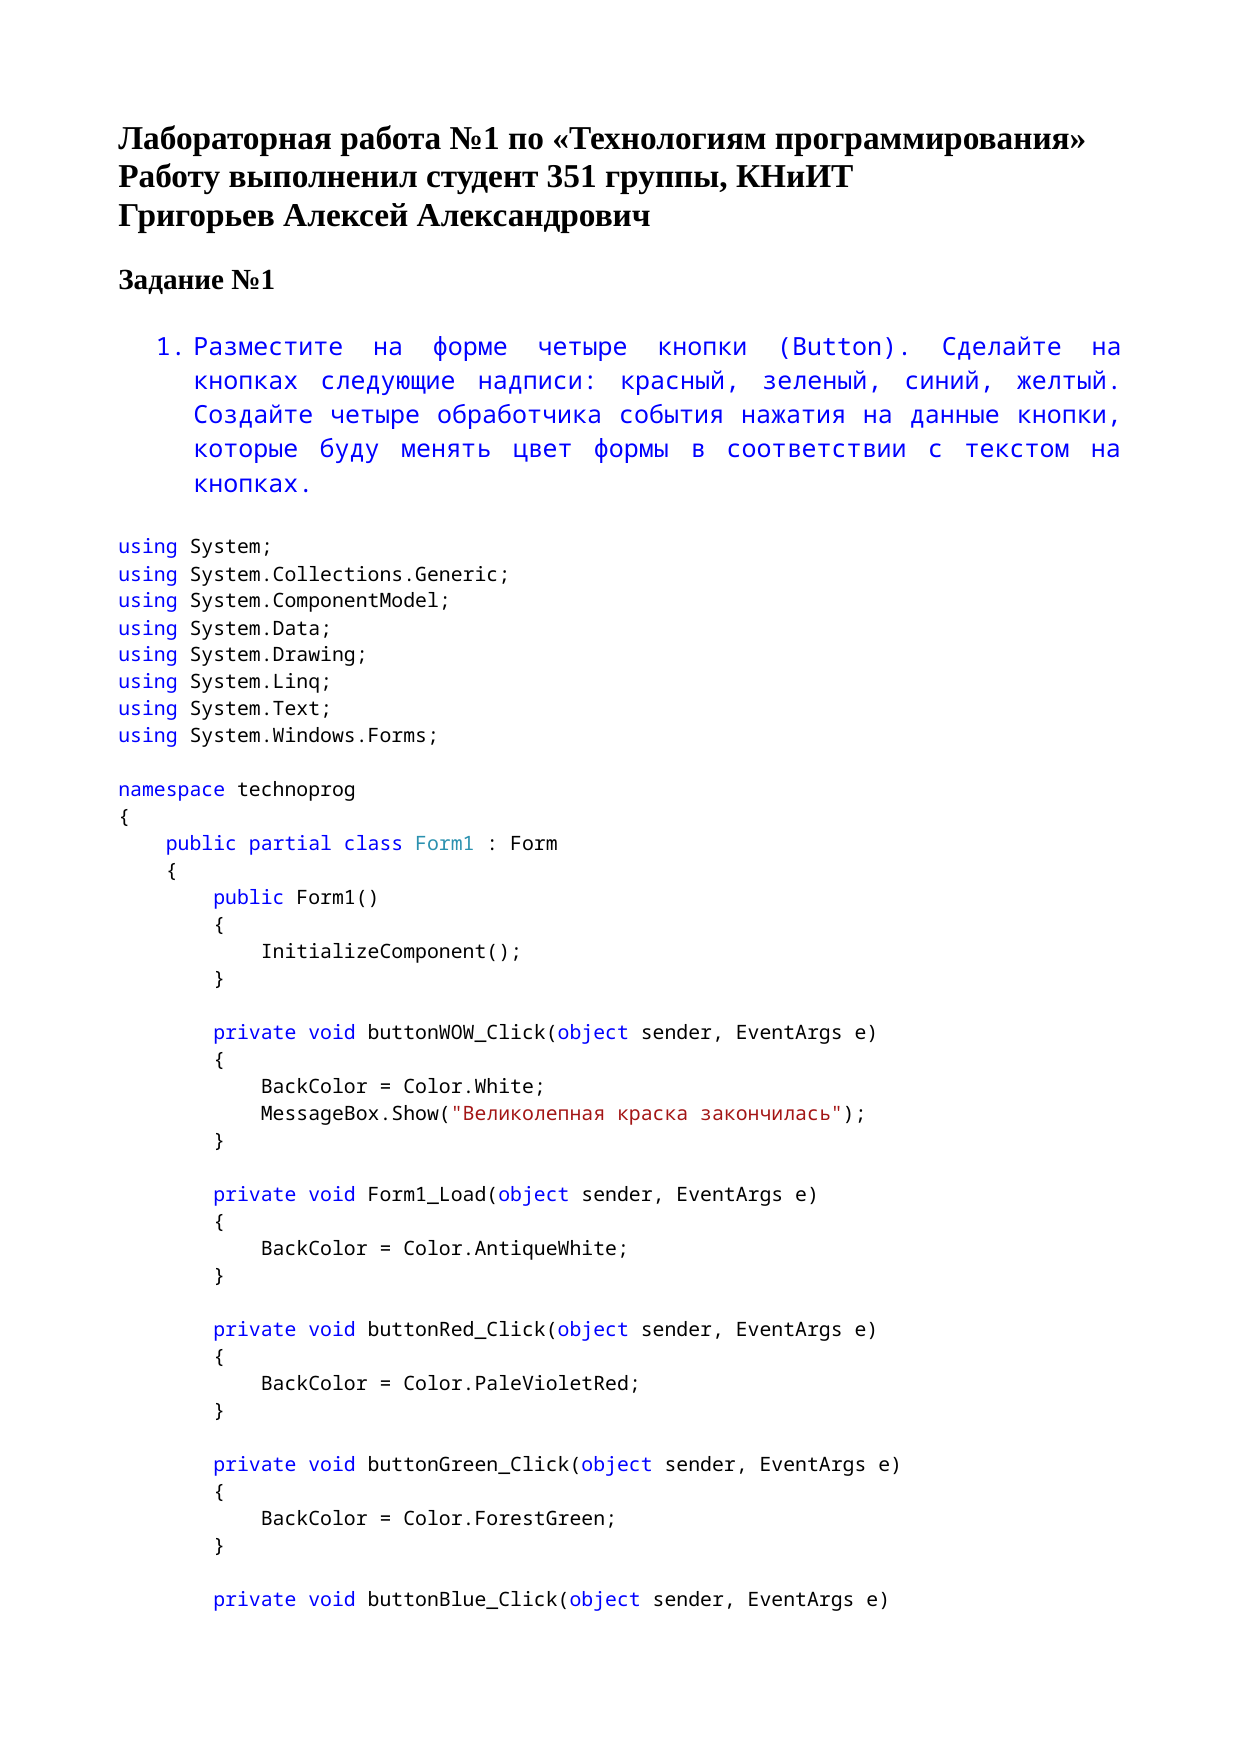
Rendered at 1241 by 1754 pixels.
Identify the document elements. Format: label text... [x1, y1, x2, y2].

text Работу выполненил студент 351 группы, КНиИТ [118, 156, 1122, 195]
text using System.Windows.Forms; [118, 722, 1122, 749]
text using System.Text; [118, 695, 1122, 722]
text { [118, 911, 1122, 937]
text using System.Linq; [118, 668, 1122, 695]
text namespace technoprog [118, 776, 1122, 803]
text public Form1() [118, 883, 1122, 911]
text BackColor = Color.AntiqueWhite; [118, 1234, 1122, 1261]
text InitializeComponent(); [118, 937, 1122, 964]
text using System.Drawing; [118, 641, 1122, 668]
text private void buttonGreen_Click(object sender, EventArgs e) [118, 1450, 1122, 1477]
text { [118, 1207, 1122, 1234]
text Лабораторная работа №1 по «Технологиям программирования» [118, 118, 1122, 156]
text using System; [118, 533, 1122, 560]
text { [118, 1342, 1122, 1369]
text MessageBox.Show("Великолепная краска закончилась"); [118, 1099, 1122, 1126]
text using System.Collections.Generic; [118, 560, 1122, 587]
text BackColor = Color.ForestGreen; [118, 1504, 1122, 1531]
text { [118, 857, 1122, 883]
text } [118, 1531, 1122, 1558]
text using System.ComponentModel; [118, 587, 1122, 614]
text Григорьев Алексей Александрович [118, 195, 1122, 233]
text } [118, 1261, 1122, 1288]
text BackColor = Color.PaleVioletRed; [118, 1369, 1122, 1396]
text } [118, 1396, 1122, 1423]
text using System.Data; [118, 614, 1122, 641]
text private void buttonRed_Click(object sender, EventArgs e) [118, 1315, 1122, 1342]
text { [118, 1477, 1122, 1504]
text private void buttonWOW_Click(object sender, EventArgs e) [118, 1018, 1122, 1045]
text } [118, 1126, 1122, 1153]
text Задание №1 [118, 262, 1122, 295]
list Разместите на форме четыре кнопки (Button). Сделайте на кнопках следующие надписи: красный, зеленый, синий, желтый. Создайте четыре обработчика события нажатия на данные кнопки, которые буду менять цвет формы в соответствии с текстом на кнопках. [156, 329, 1122, 499]
text private void Form1_Load(object sender, EventArgs e) [118, 1180, 1122, 1207]
text { [118, 1045, 1122, 1072]
text { [118, 803, 1122, 829]
text BackColor = Color.White; [118, 1072, 1122, 1099]
text public partial class Form1 : Form [118, 829, 1122, 857]
text } [118, 964, 1122, 991]
text private void buttonBlue_Click(object sender, EventArgs e) [118, 1585, 1122, 1612]
